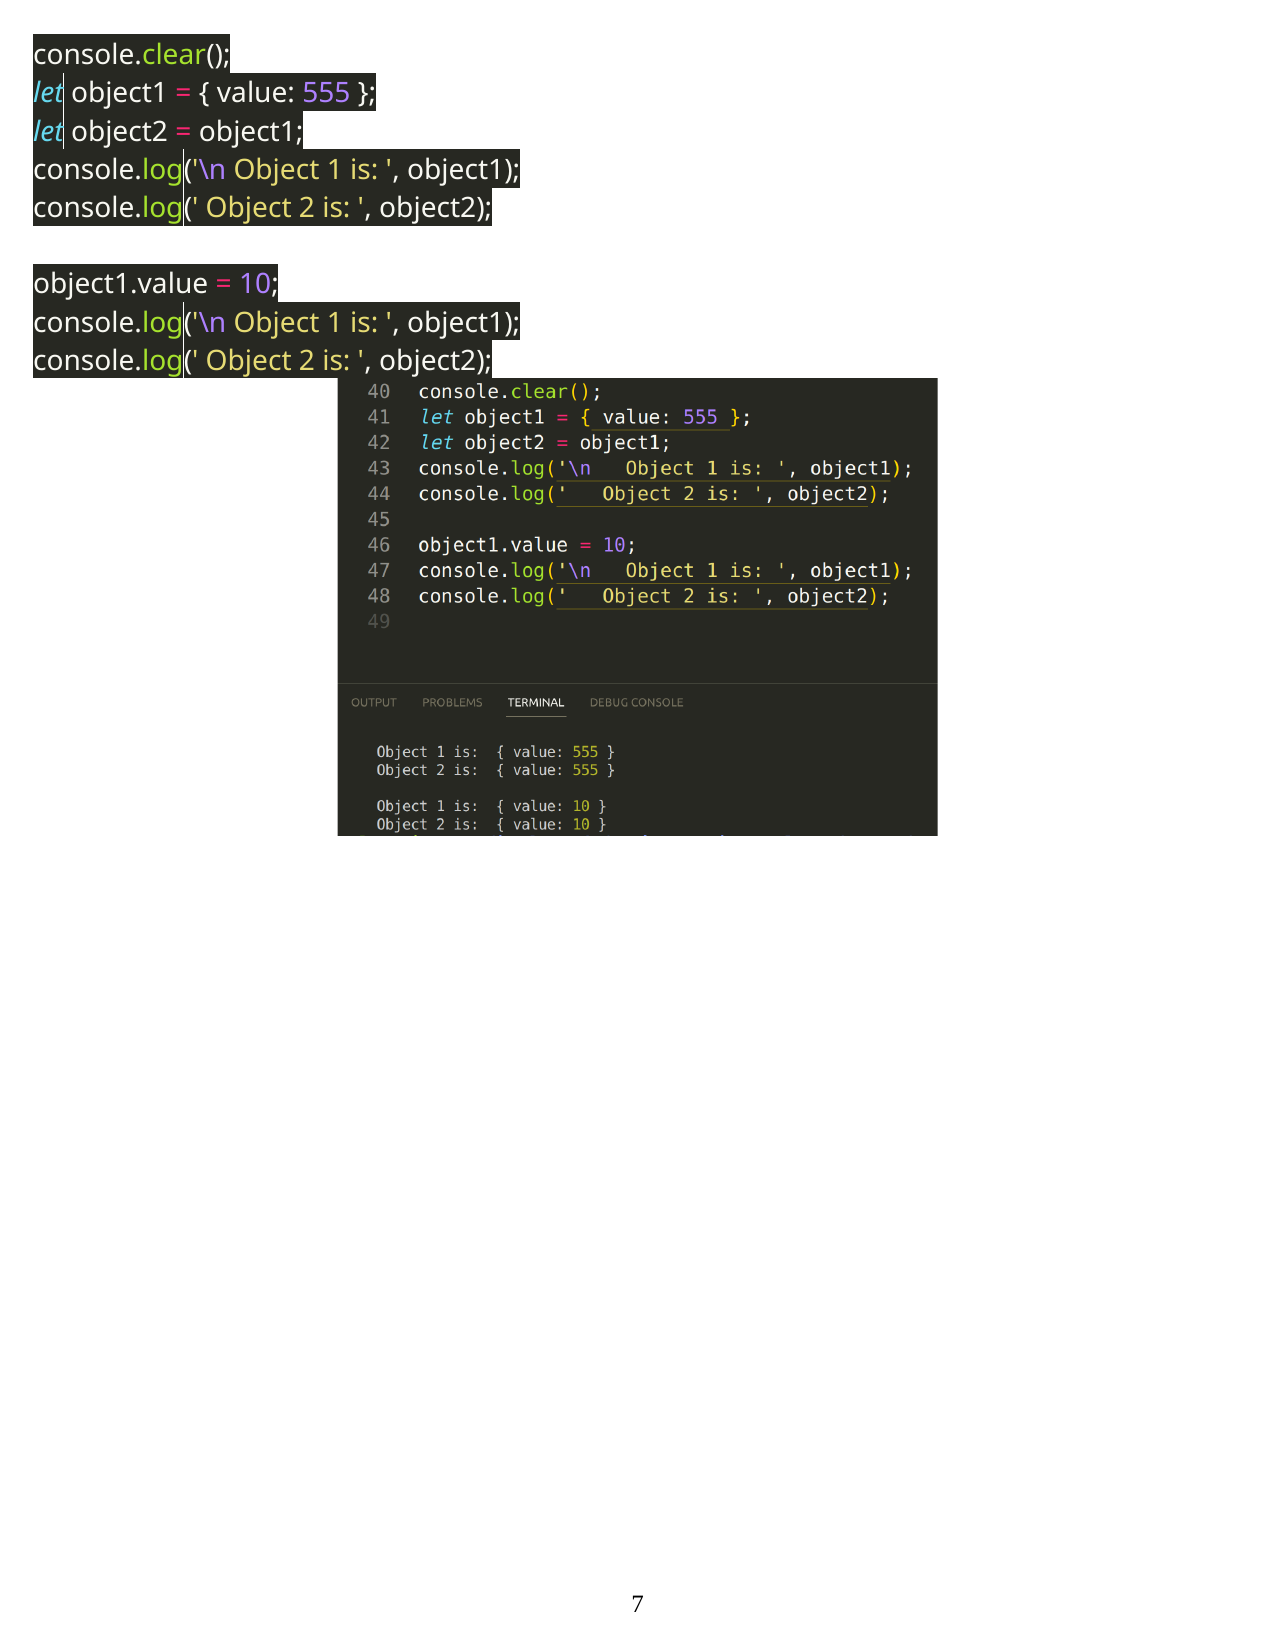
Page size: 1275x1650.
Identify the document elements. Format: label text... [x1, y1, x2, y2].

text let object1 = { value: 555 }; [33, 73, 1242, 111]
text let object2 = object1; [33, 111, 1242, 149]
picture [337, 378, 938, 836]
text object1.value = 10; [33, 263, 1242, 302]
text console.log('\n Object 1 is: ', object1); [33, 149, 1242, 188]
text console.clear(); [33, 34, 1242, 73]
text console.log(' Object 2 is: ', object2); [33, 188, 1242, 226]
text console.log(' Object 2 is: ', object2); [33, 340, 1242, 378]
text console.log('\n Object 1 is: ', object1); [33, 302, 1242, 340]
